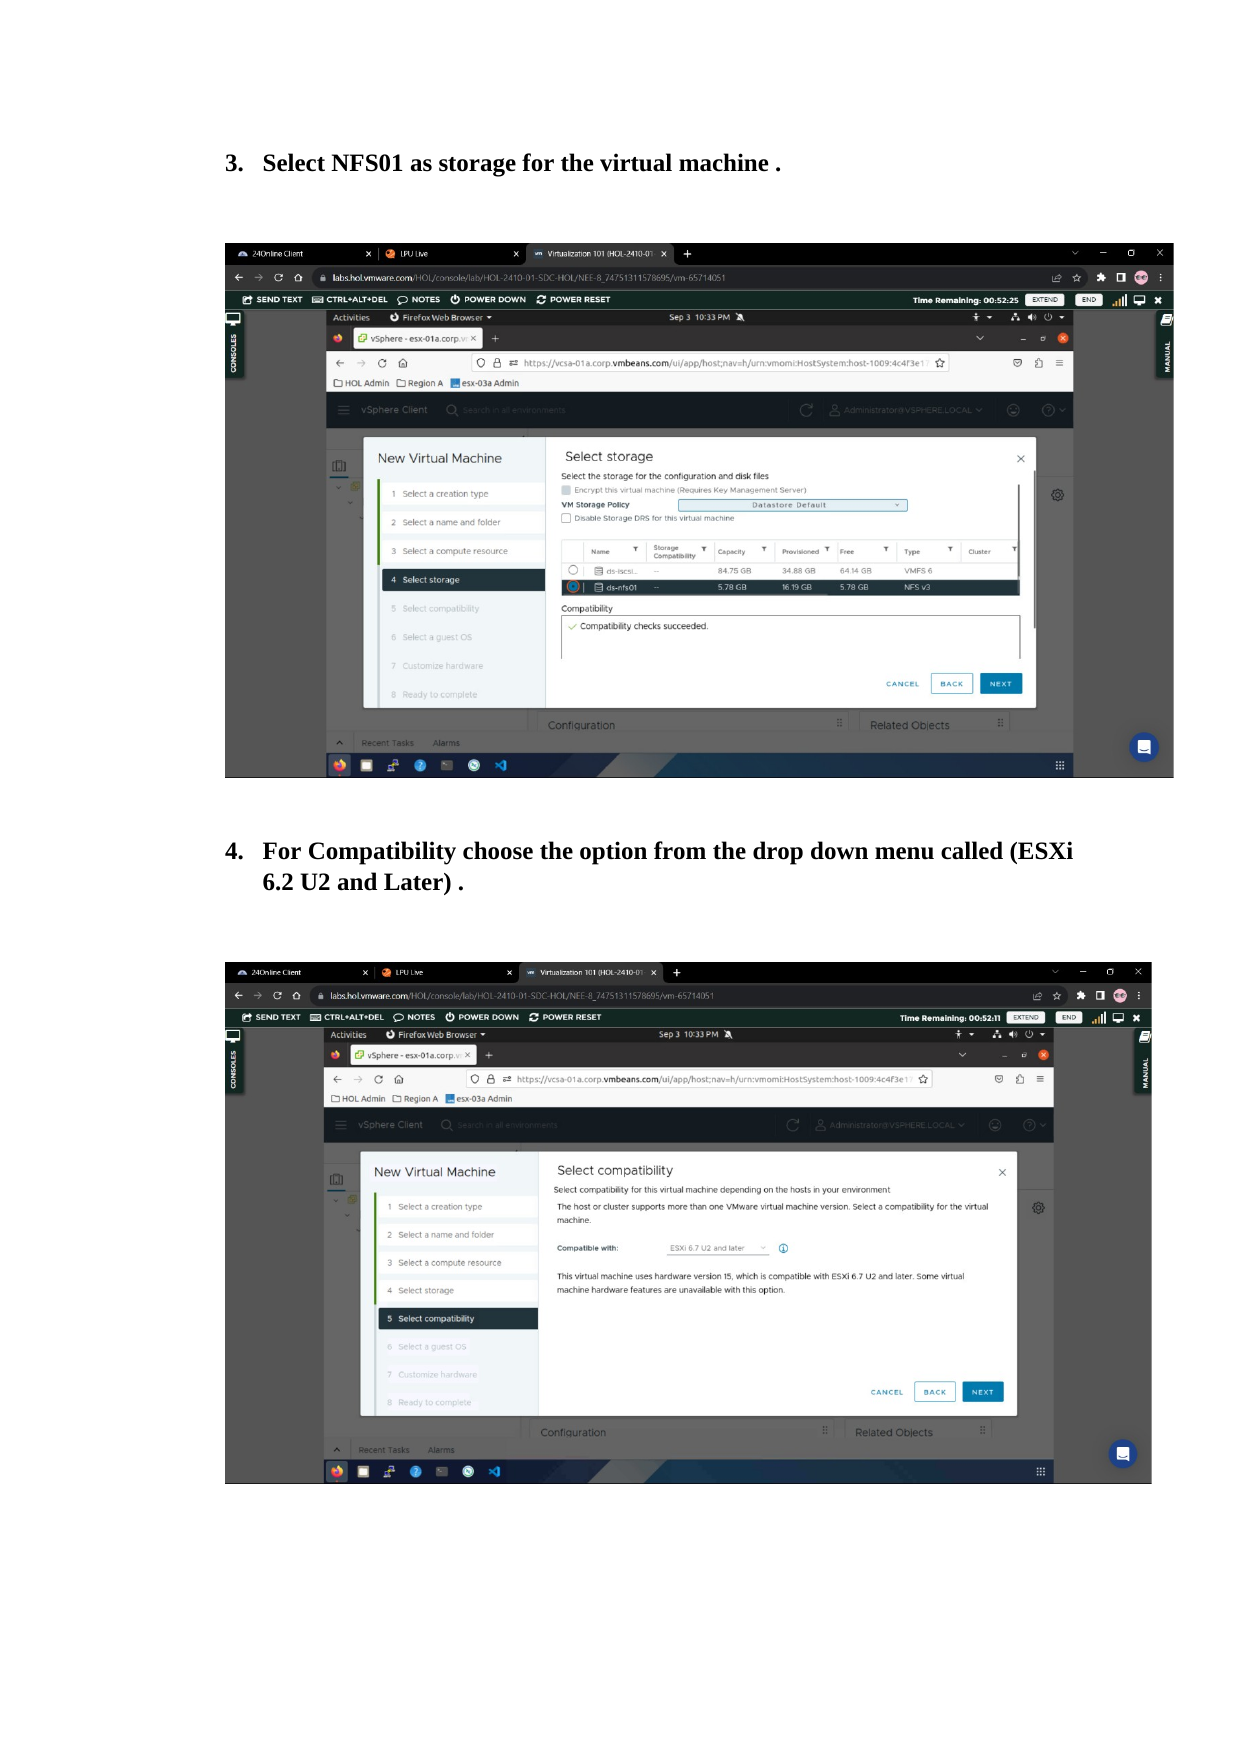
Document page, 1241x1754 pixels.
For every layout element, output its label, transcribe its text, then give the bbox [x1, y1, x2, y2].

list For Compatibility choose the option from the drop down menu called (ESXi [225, 836, 1176, 865]
picture [225, 962, 1152, 1484]
picture [225, 243, 1174, 778]
list Select NFS01 as storage for the virtual machine . [225, 148, 1176, 177]
text 6.2 U2 and Later) . [262, 867, 1176, 896]
